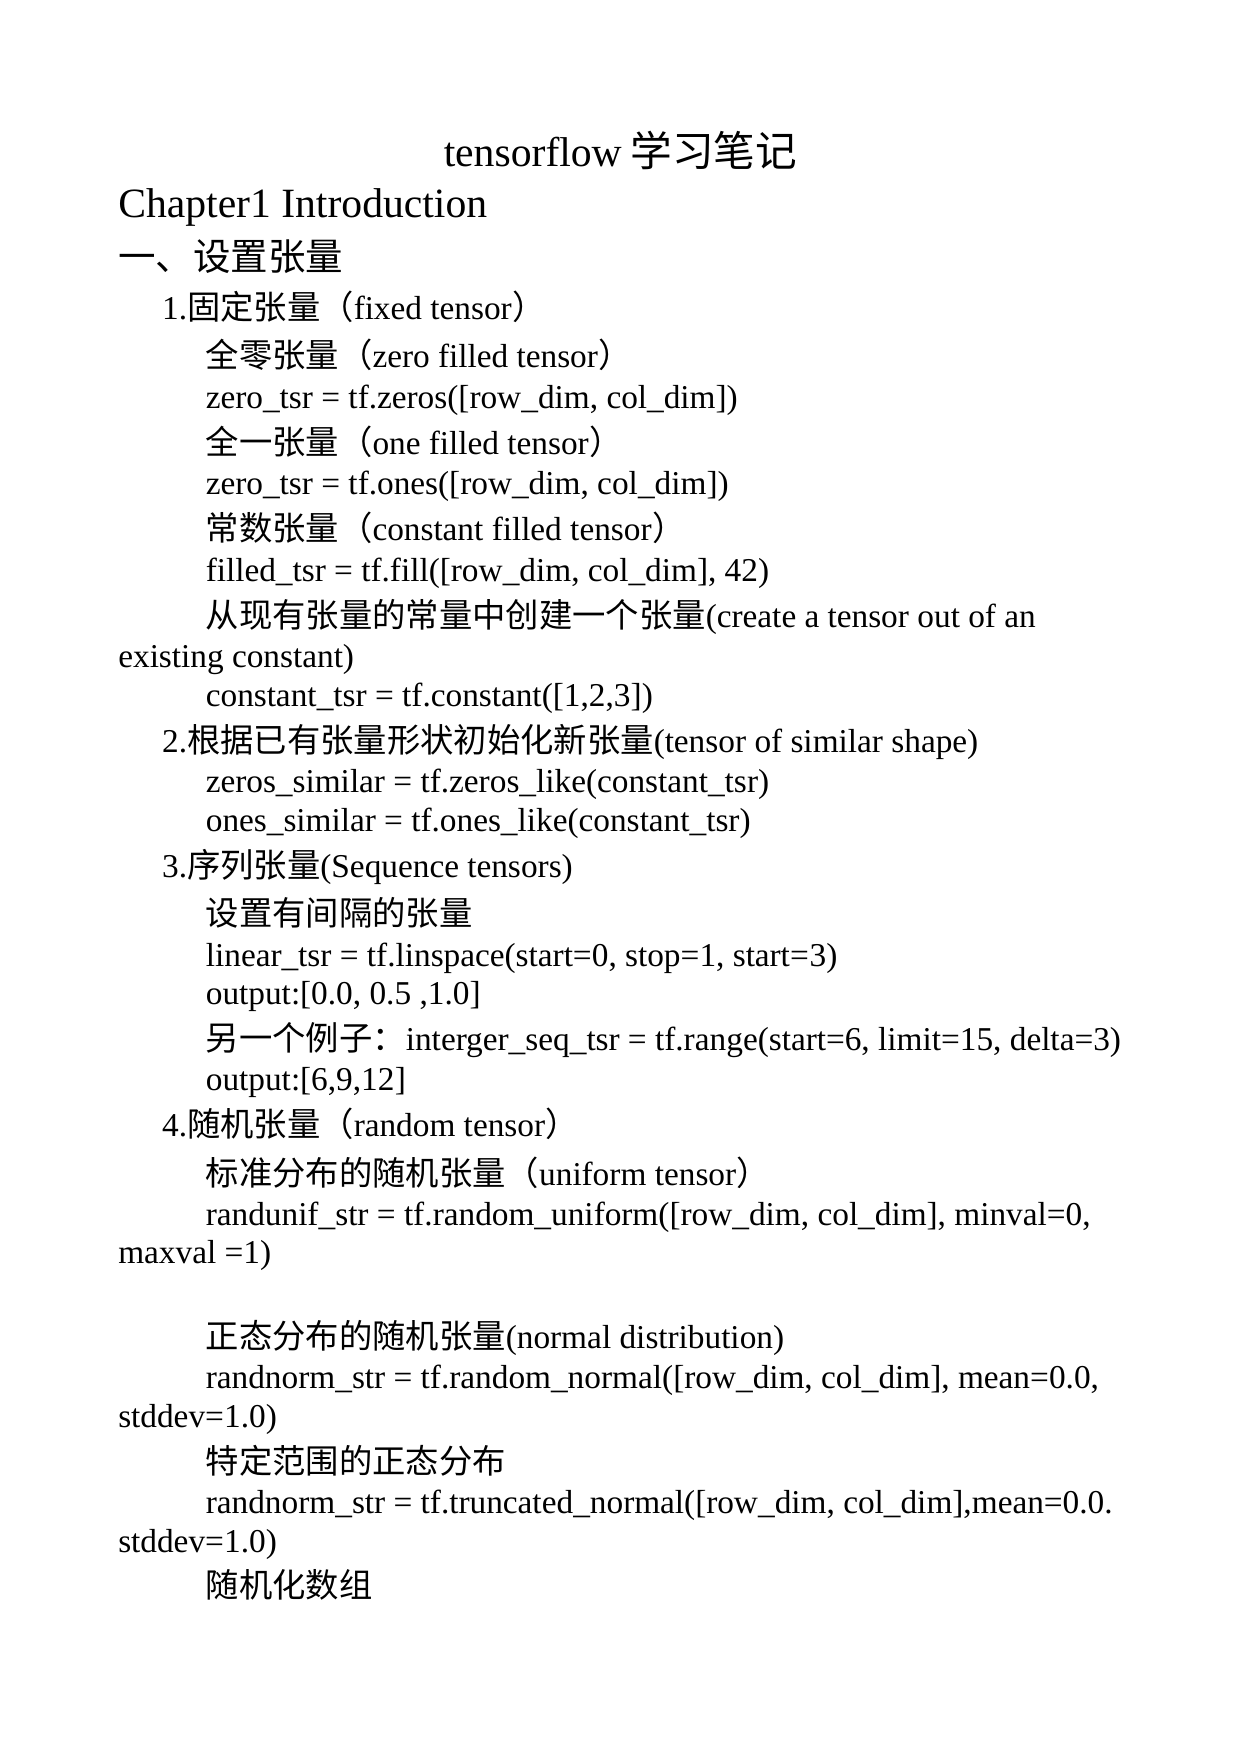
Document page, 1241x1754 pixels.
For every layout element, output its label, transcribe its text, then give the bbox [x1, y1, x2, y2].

text 4.随机张量（random tensor） [118, 1098, 1122, 1146]
text linear_tsr = tf.linspace(start=0, stop=1, start=3) [118, 935, 1122, 973]
text 随机化数组 [118, 1559, 1122, 1607]
text output:[6,9,12] [118, 1060, 1122, 1098]
text zeros_similar = tf.zeros_like(constant_tsr) [118, 762, 1122, 800]
text zero_tsr = tf.zeros([row_dim, col_dim]) [118, 377, 1122, 415]
text 2.根据已有张量形状初始化新张量(tensor of similar shape) [118, 713, 1122, 762]
text 常数张量（constant filled tensor） [118, 502, 1122, 550]
text 从现有张量的常量中创建一个张量(create a tensor out of an existing constant) [118, 588, 1122, 675]
text randnorm_str = tf.truncated_normal([row_dim, col_dim],mean=0.0. stddev=1.0) [118, 1483, 1122, 1559]
text 设置有间隔的张量 [118, 887, 1122, 935]
text constant_tsr = tf.constant([1,2,3]) [118, 675, 1122, 713]
text 另一个例子：interger_seq_tsr = tf.range(start=6, limit=15, delta=3) [118, 1011, 1122, 1060]
text zero_tsr = tf.ones([row_dim, col_dim]) [118, 464, 1122, 502]
text 1.固定张量（fixed tensor） [118, 281, 1122, 329]
text tensorflow学习笔记 [118, 118, 1122, 178]
text 全一张量（one filled tensor） [118, 415, 1122, 464]
text Chapter1 Introduction [118, 178, 1122, 226]
text 3.序列张量(Sequence tensors) [118, 838, 1122, 887]
text ones_similar = tf.ones_like(constant_tsr) [118, 800, 1122, 838]
text 标准分布的随机张量（uniform tensor） [118, 1146, 1122, 1194]
text 一、设置张量 [118, 226, 1122, 281]
text 正态分布的随机张量(normal distribution) [118, 1309, 1122, 1358]
text filled_tsr = tf.fill([row_dim, col_dim], 42) [118, 550, 1122, 588]
text 特定范围的正态分布 [118, 1434, 1122, 1483]
text output:[0.0, 0.5 ,1.0] [118, 973, 1122, 1011]
text 全零张量（zero filled tensor） [118, 329, 1122, 377]
text randunif_str = tf.random_uniform([row_dim, col_dim], minval=0, maxval =1) [118, 1194, 1122, 1271]
text randnorm_str = tf.random_normal([row_dim, col_dim], mean=0.0, stddev=1.0) [118, 1358, 1122, 1434]
